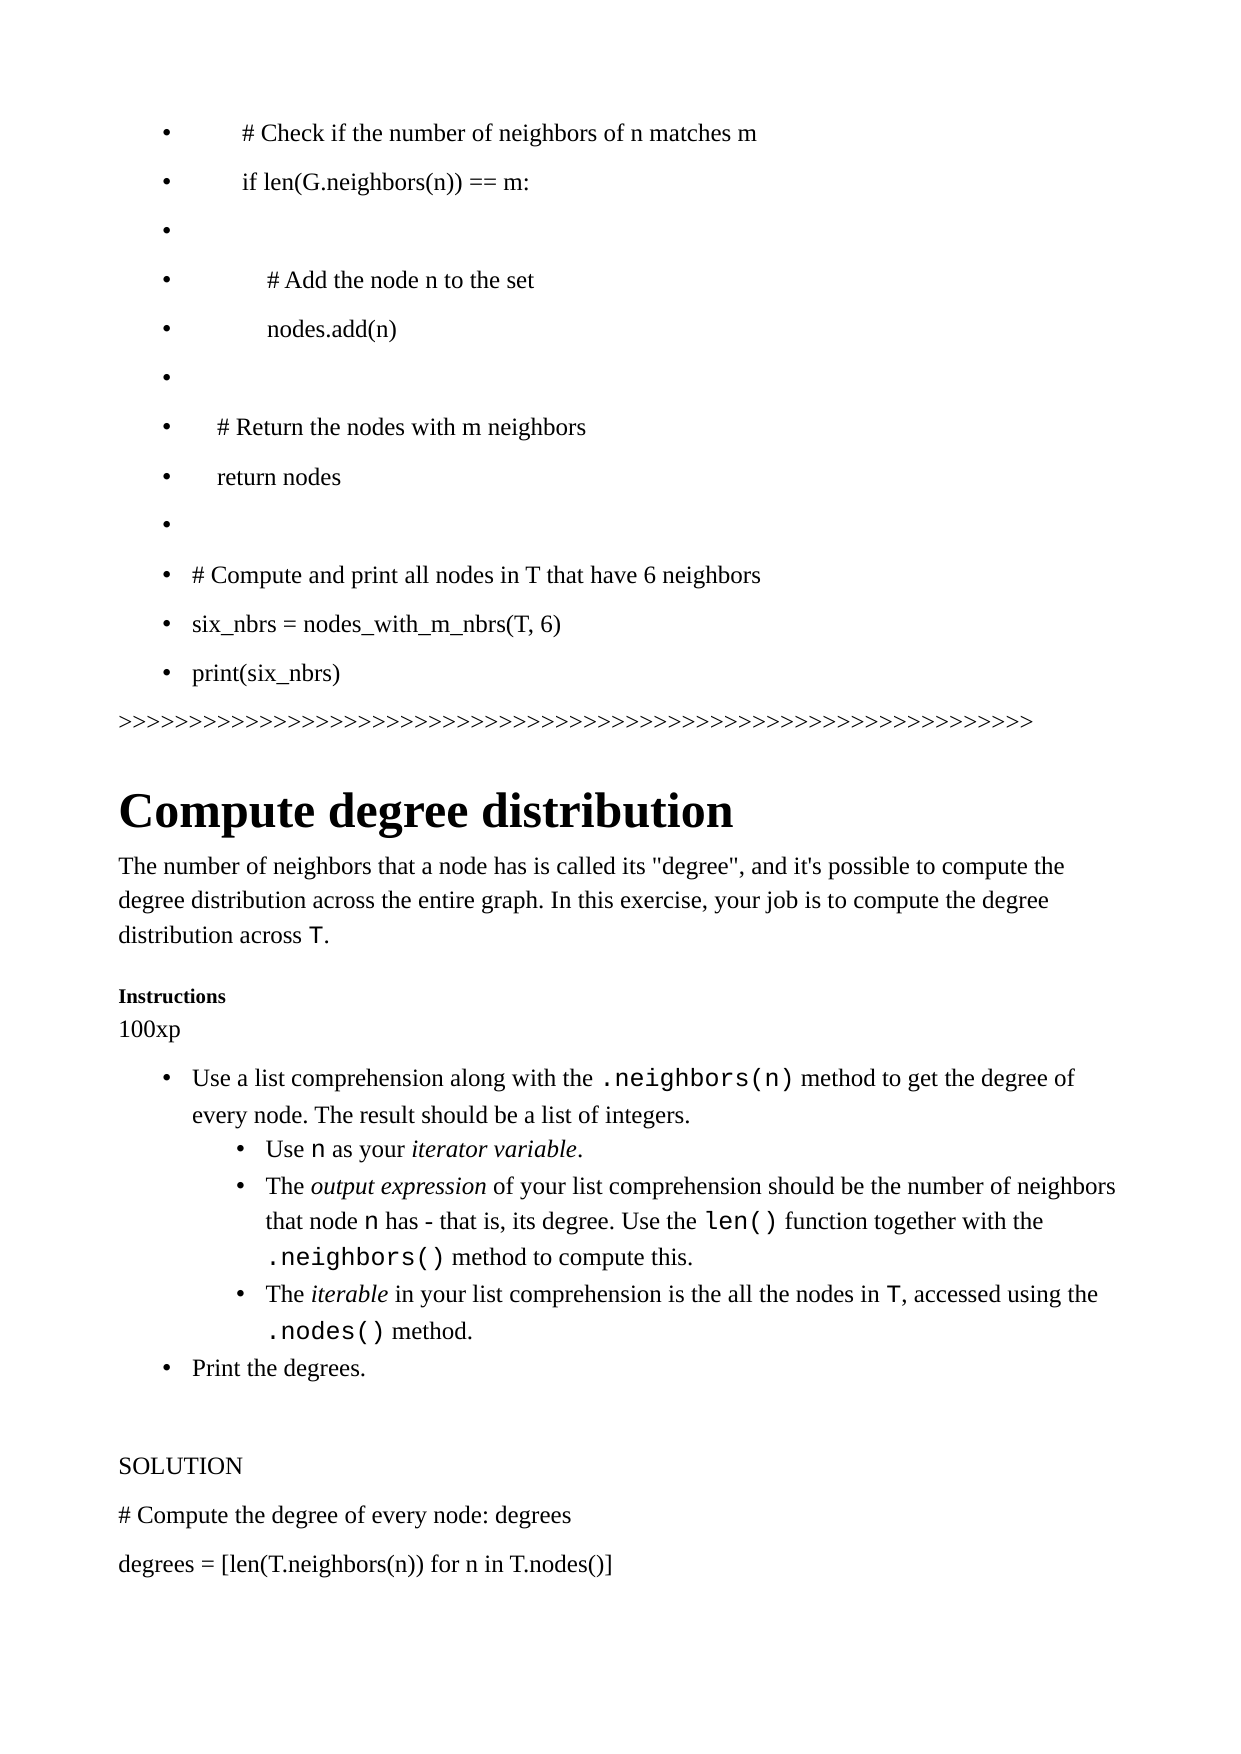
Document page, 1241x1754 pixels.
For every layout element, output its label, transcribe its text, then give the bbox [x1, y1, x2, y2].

text degrees = [len(T.neighbors(n)) for n in T.nodes()] [118, 1549, 1122, 1578]
list # Check if the number of neighbors of n matches m [162, 118, 1122, 147]
list Print the degrees. [162, 1353, 1122, 1382]
subtitle Compute degree distribution [118, 781, 1122, 838]
list print(six_nbrs) [162, 658, 1122, 687]
text SOLUTION [118, 1451, 1122, 1480]
list The iterable in your list comprehension is the all the nodes in T, accessed using the .nodes() method. [236, 1279, 1122, 1347]
list # Compute and print all nodes in T that have 6 neighbors [162, 560, 1122, 588]
list # Add the node n to the set [162, 265, 1122, 294]
list The output expression of your list comprehension should be the number of neighbors that node n has - that is, its degree. Use the len() function together with the .neighbors() method to compute this. [236, 1171, 1122, 1273]
list return nodes [162, 462, 1122, 490]
list # Return the nodes with m neighbors [162, 412, 1122, 441]
list nodes.add(n) [162, 314, 1122, 343]
text >>>>>>>>>>>>>>>>>>>>>>>>>>>>>>>>>>>>>>>>>>>>>>>>>>>>>>>>>>>>>>>>> [118, 707, 1122, 736]
text The number of neighbors that a node has is called its "degree", and it's possible to compute the degree distribution across the entire graph. In this exercise, your job is to compute the degree distribution across T. [118, 851, 1122, 951]
text # Compute the degree of every node: degrees [118, 1500, 1122, 1529]
list Use n as your iterator variable. [236, 1134, 1122, 1165]
text 100xp [118, 1014, 1122, 1043]
list Use a list comprehension along with the .neighbors(n) method to get the degree of every node. The result should be a list of integers. [162, 1063, 1122, 1129]
list six_nbrs = nodes_with_m_nbrs(T, 6) [162, 609, 1122, 637]
subtitle Instructions [118, 984, 1122, 1008]
list if len(G.neighbors(n)) == m: [162, 167, 1122, 196]
